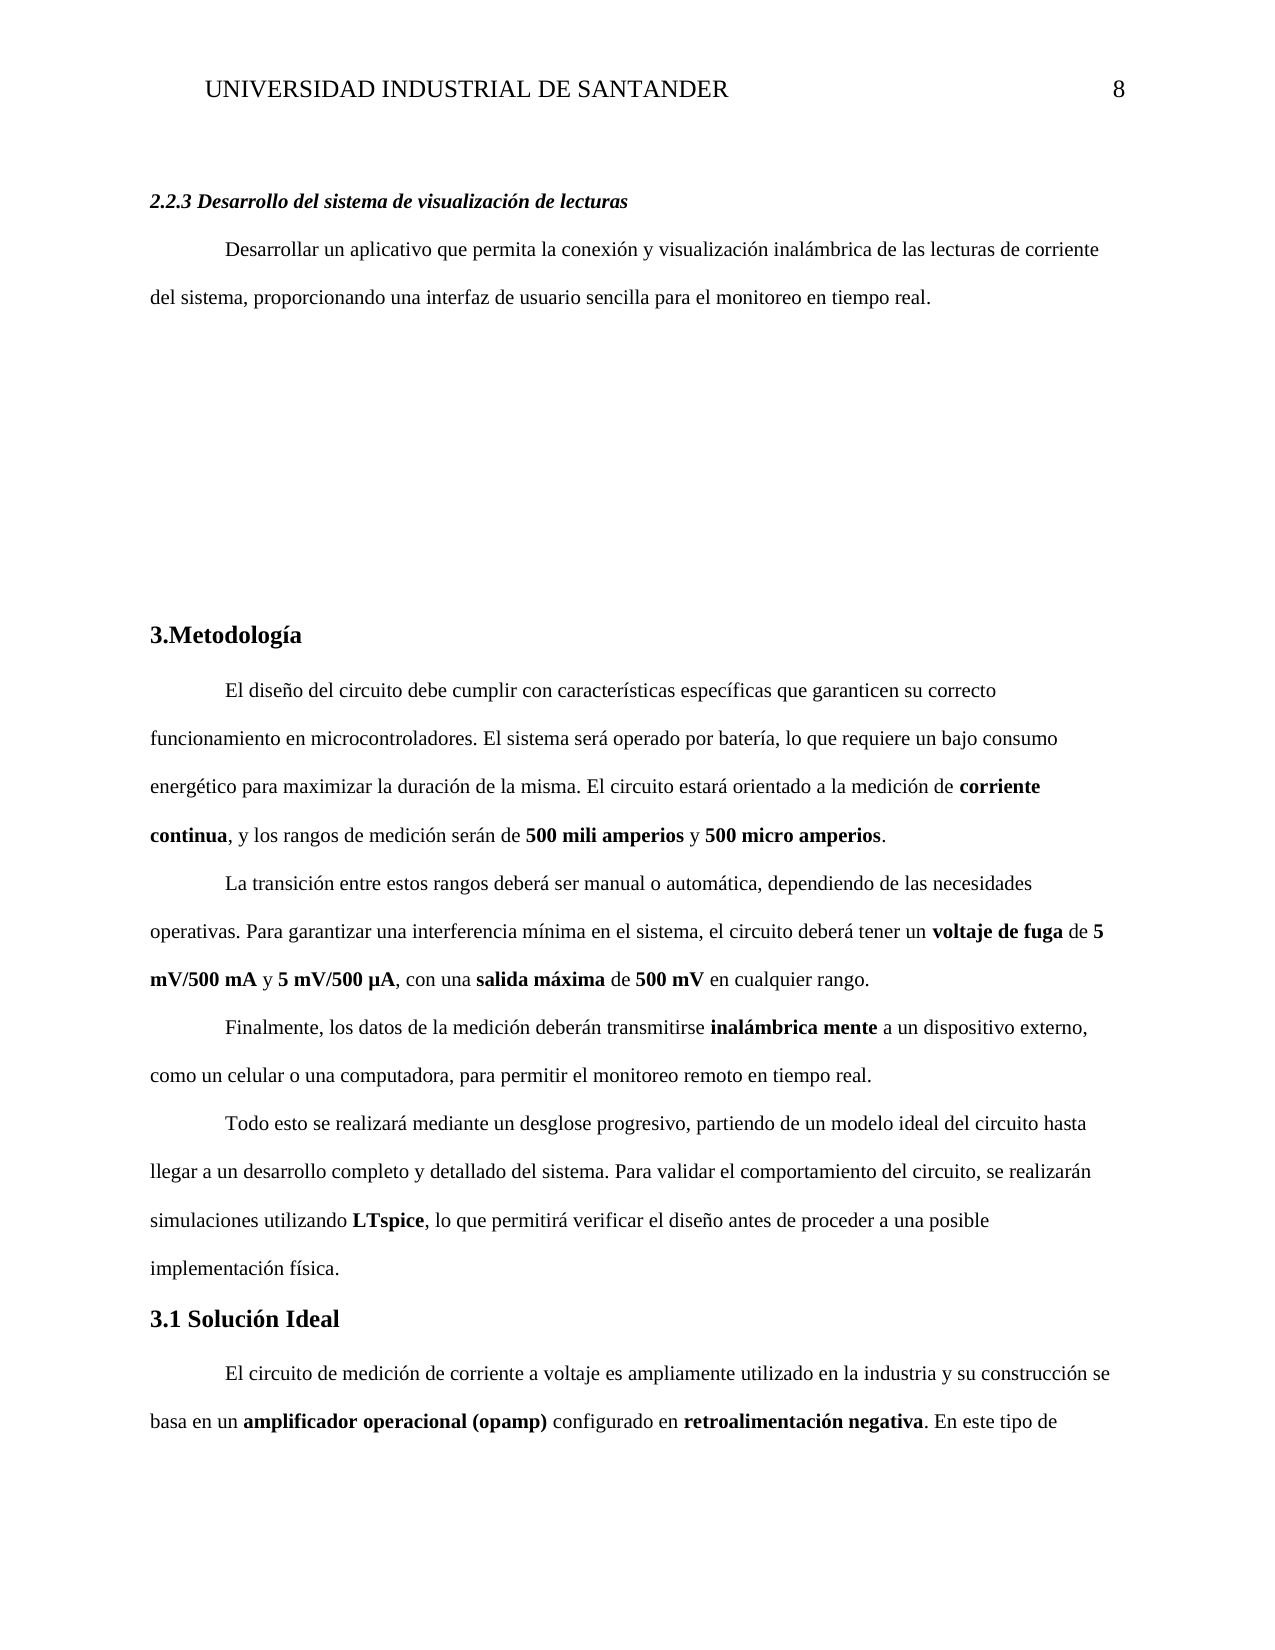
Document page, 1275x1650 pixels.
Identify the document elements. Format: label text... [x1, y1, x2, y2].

text Desarrollar un aplicativo que permita la conexión y visualización inalámbrica de las lecturas de corriente del sistema, proporcionando una interfaz de usuario sencilla para el monitoreo en tiempo real. [150, 237, 1125, 309]
subtitle 2.2.3 Desarrollo del sistema de visualización de lecturas [150, 189, 1125, 213]
text El circuito de medición de corriente a voltaje es ampliamente utilizado en la industria y su construcción se basa en un amplificador operacional (opamp) configurado en retroalimentación negativa. En este tipo de [150, 1361, 1125, 1433]
text Todo esto se realizará mediante un desglose progresivo, partiendo de un modelo ideal del circuito hasta llegar a un desarrollo completo y detallado del sistema. Para validar el comportamiento del circuito, se realizarán simulaciones utilizando LTspice, lo que permitirá verificar el diseño antes de proceder a una posible implementación física. [150, 1111, 1125, 1280]
text Finalmente, los datos de la medición deberán transmitirse inalámbrica mente a un dispositivo externo, como un celular o una computadora, para permitir el monitoreo remoto en tiempo real. [150, 1015, 1125, 1087]
subtitle 3.Metodología [150, 621, 1125, 649]
subtitle 3.1 Solución Ideal [150, 1304, 1125, 1332]
text La transición entre estos rangos deberá ser manual o automática, dependiendo de las necesidades operativas. Para garantizar una interferencia mínima en el sistema, el circuito deberá tener un voltaje de fuga de 5 mV/500 mA y 5 mV/500 µA, con una salida máxima de 500 mV en cualquier rango. [150, 871, 1125, 991]
text El diseño del circuito debe cumplir con características específicas que garanticen su correcto funcionamiento en microcontroladores. El sistema será operado por batería, lo que requiere un bajo consumo energético para maximizar la duración de la misma. El circuito estará orientado a la medición de corriente continua, y los rangos de medición serán de 500 mili amperios y 500 micro amperios. [150, 678, 1125, 847]
